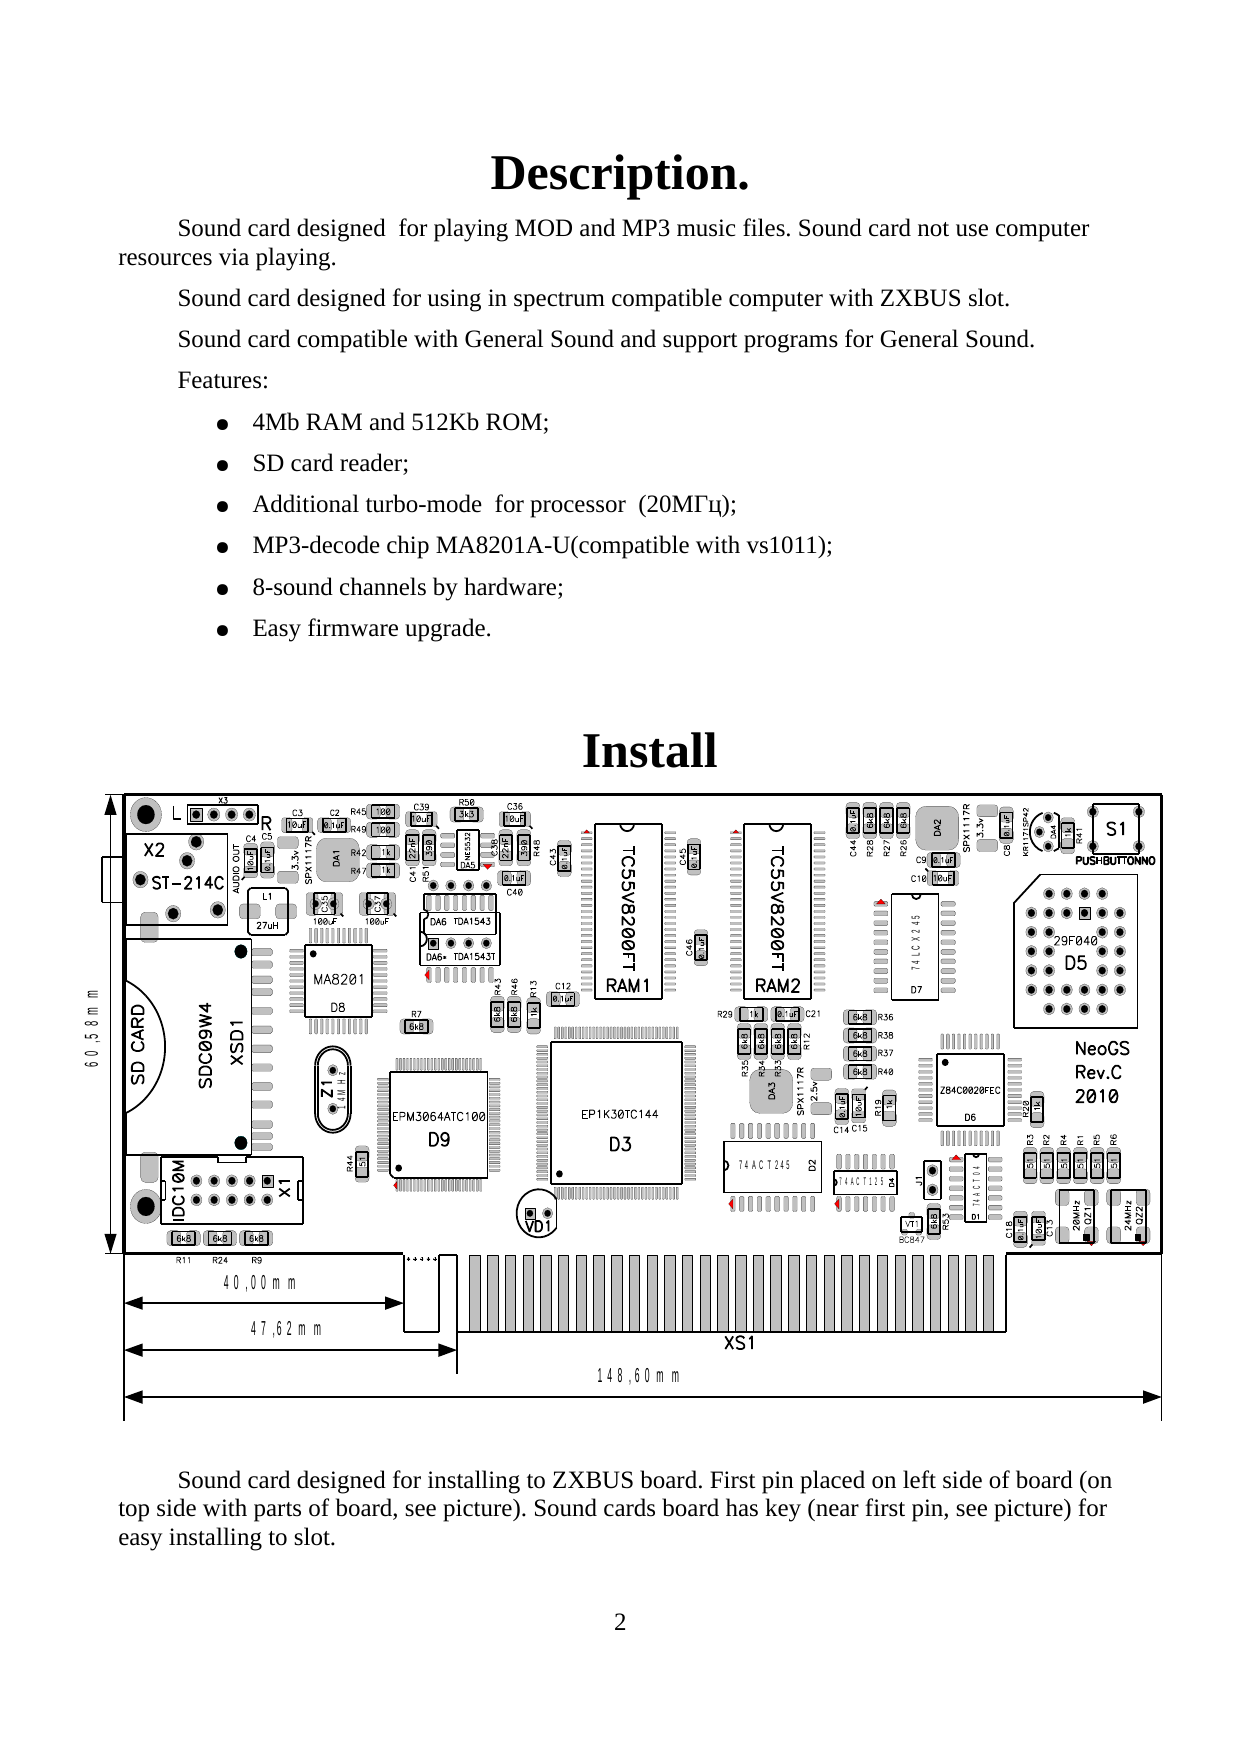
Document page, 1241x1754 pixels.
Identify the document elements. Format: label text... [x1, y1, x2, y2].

list MP3-decode chip MA8201A-U(compatible with vs1011); [156, 531, 1122, 559]
text Sound card designed for installing to ZXBUS board. First pin placed on left side of board (on top side with parts of board, see picture). Sound cards board has key (near first pin, see picture) for easy installing to slot. [118, 1465, 1122, 1551]
list 4Mb RAM and 512Kb ROM; [156, 407, 1122, 436]
text Sound card designed for playing MOD and MP3 music files. Sound card not use computer resources via playing. [118, 213, 1122, 271]
list 8-sound channels by hardware; [156, 572, 1122, 601]
list SD card reader; [156, 448, 1122, 477]
list Additional turbo-mode for processor (20МГц); [156, 489, 1122, 518]
text Sound card compatible with General Sound and support programs for General Sound. [118, 324, 1122, 353]
list Easy firmware upgrade. [156, 613, 1122, 642]
text Features: [118, 366, 1122, 394]
subtitle Install [118, 721, 1122, 778]
text Sound card designed for using in spectrum compatible computer with ZXBUS slot. [118, 283, 1122, 312]
subtitle Description. [118, 143, 1122, 201]
